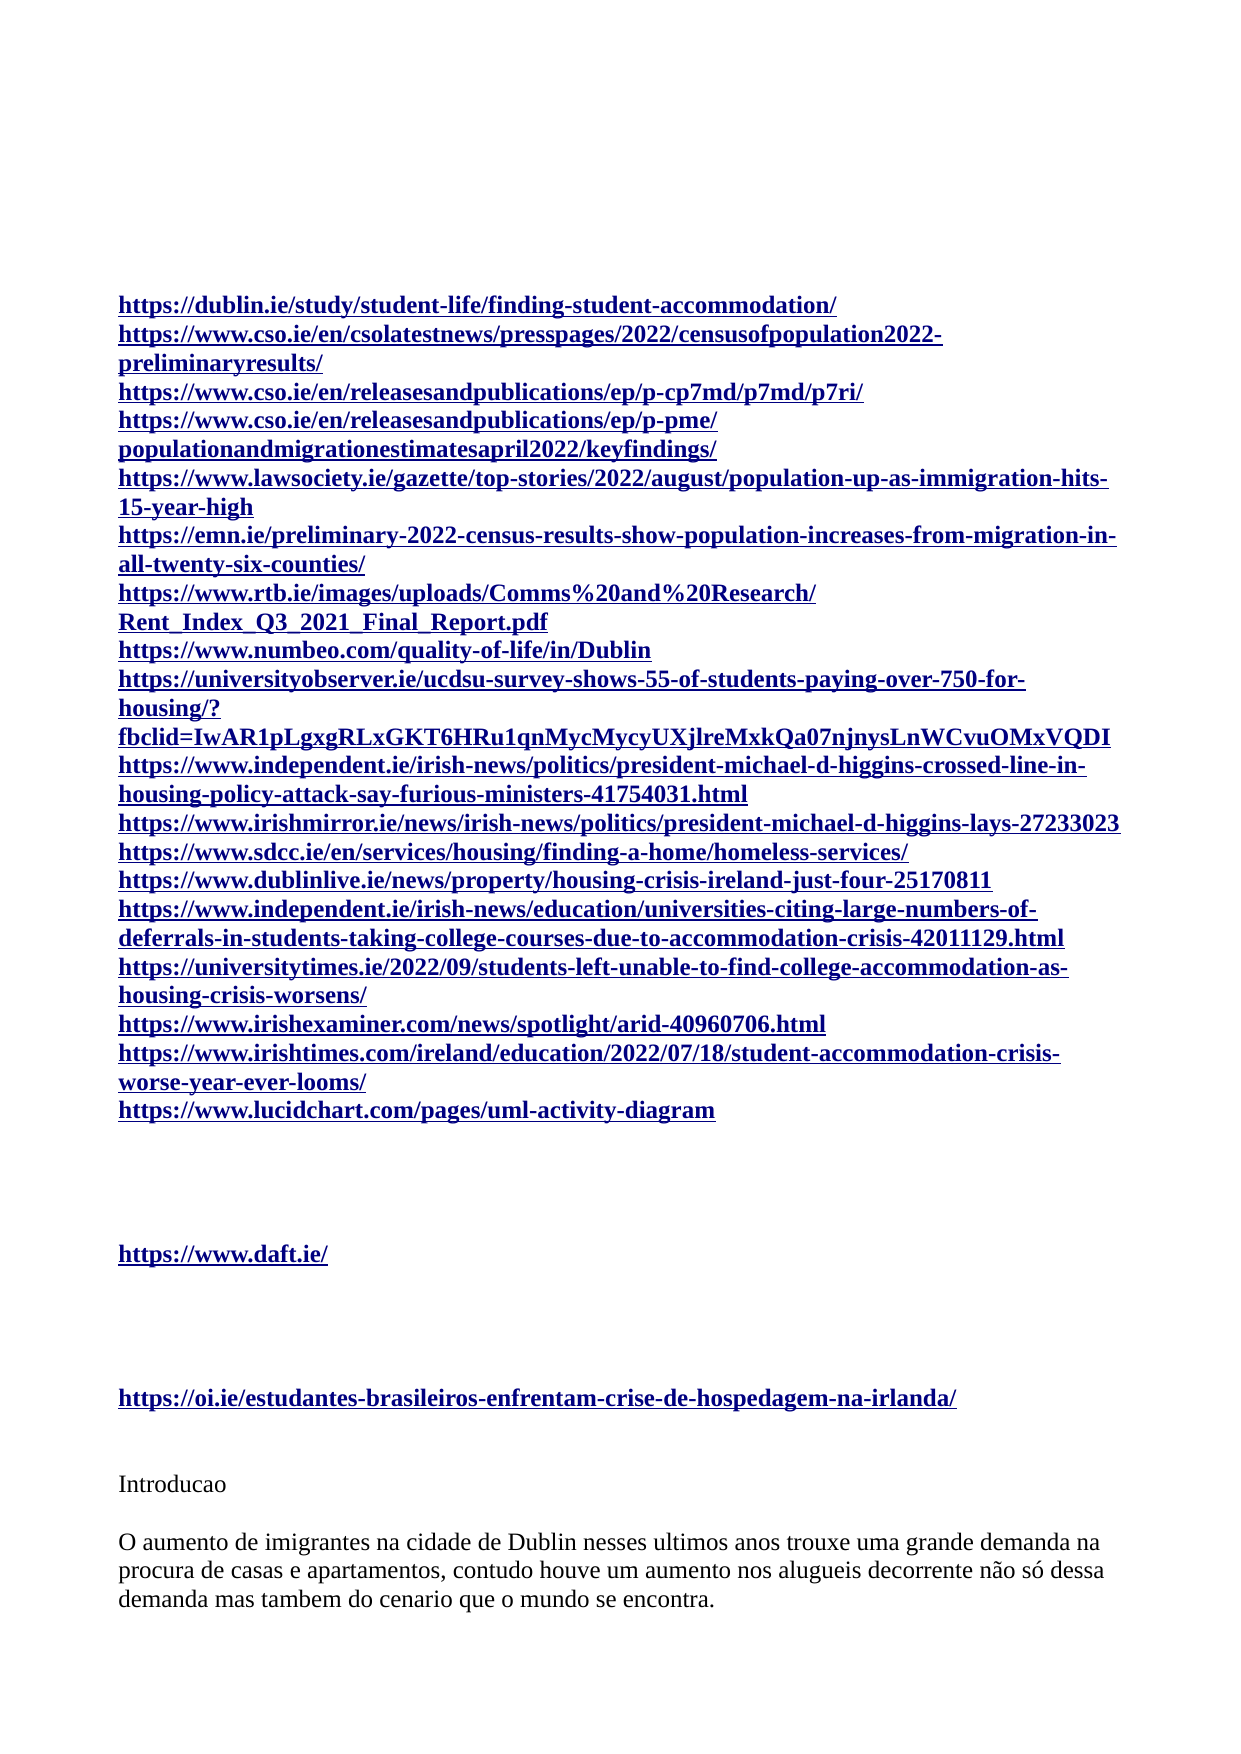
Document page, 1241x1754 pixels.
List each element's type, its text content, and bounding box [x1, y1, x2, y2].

text https://oi.ie/estudantes-brasileiros-enfrentam-crise-de-hospedagem-na-irlanda/ [118, 1383, 1122, 1412]
text https://www.daft.ie/ [118, 1239, 1122, 1268]
text https://www.cso.ie/en/releasesandpublications/ep/p-pme/populationandmigrationestimatesapril2022/keyfindings/ [118, 406, 1122, 463]
text https://www.irishtimes.com/ireland/education/2022/07/18/student-accommodation-crisis-worse-year-ever-looms/ [118, 1038, 1122, 1096]
text O aumento de imigrantes na cidade de Dublin nesses ultimos anos trouxe uma grande demanda na procura de casas e apartamentos, contudo houve um aumento nos alugueis decorrente não só dessa demanda mas tambem do cenario que o mundo se encontra. [118, 1527, 1122, 1613]
text https://www.sdcc.ie/en/services/housing/finding-a-home/homeless-services/ [118, 837, 1122, 866]
text https://universitytimes.ie/2022/09/students-left-unable-to-find-college-accommodation-as-housing-crisis-worsens/ [118, 952, 1122, 1009]
text https://www.cso.ie/en/releasesandpublications/ep/p-cp7md/p7md/p7ri/ [118, 377, 1122, 406]
text https://www.lucidchart.com/pages/uml-activity-diagram [118, 1096, 1122, 1124]
text https://www.lawsociety.ie/gazette/top-stories/2022/august/population-up-as-immigration-hits-15-year-high [118, 463, 1122, 521]
text https://universityobserver.ie/ucdsu-survey-shows-55-of-students-paying-over-750-for-housing/?fbclid=IwAR1pLgxgRLxGKT6HRu1qnMycMycyUXjlreMxkQa07njnysLnWCvuOMxVQDI [118, 664, 1122, 751]
text https://emn.ie/preliminary-2022-census-results-show-population-increases-from-migration-in-all-twenty-six-counties/ [118, 521, 1122, 578]
text https://www.numbeo.com/quality-of-life/in/Dublin [118, 636, 1122, 664]
text https://www.cso.ie/en/csolatestnews/presspages/2022/censusofpopulation2022-preliminaryresults/ [118, 319, 1122, 377]
text https://www.irishexaminer.com/news/spotlight/arid-40960706.html [118, 1009, 1122, 1038]
text Introducao [118, 1469, 1122, 1498]
text https://www.rtb.ie/images/uploads/Comms%20and%20Research/Rent_Index_Q3_2021_Final_Report.pdf [118, 578, 1122, 636]
text https://dublin.ie/study/student-life/finding-student-accommodation/ [118, 291, 1122, 319]
text https://www.irishmirror.ie/news/irish-news/politics/president-michael-d-higgins-lays-27233023 [118, 808, 1122, 837]
text https://www.independent.ie/irish-news/politics/president-michael-d-higgins-crossed-line-in-housing-policy-attack-say-furious-ministers-41754031.html [118, 751, 1122, 808]
text https://www.independent.ie/irish-news/education/universities-citing-large-numbers-of-deferrals-in-students-taking-college-courses-due-to-accommodation-crisis-42011129.html [118, 894, 1122, 952]
text https://www.dublinlive.ie/news/property/housing-crisis-ireland-just-four-25170811 [118, 866, 1122, 894]
